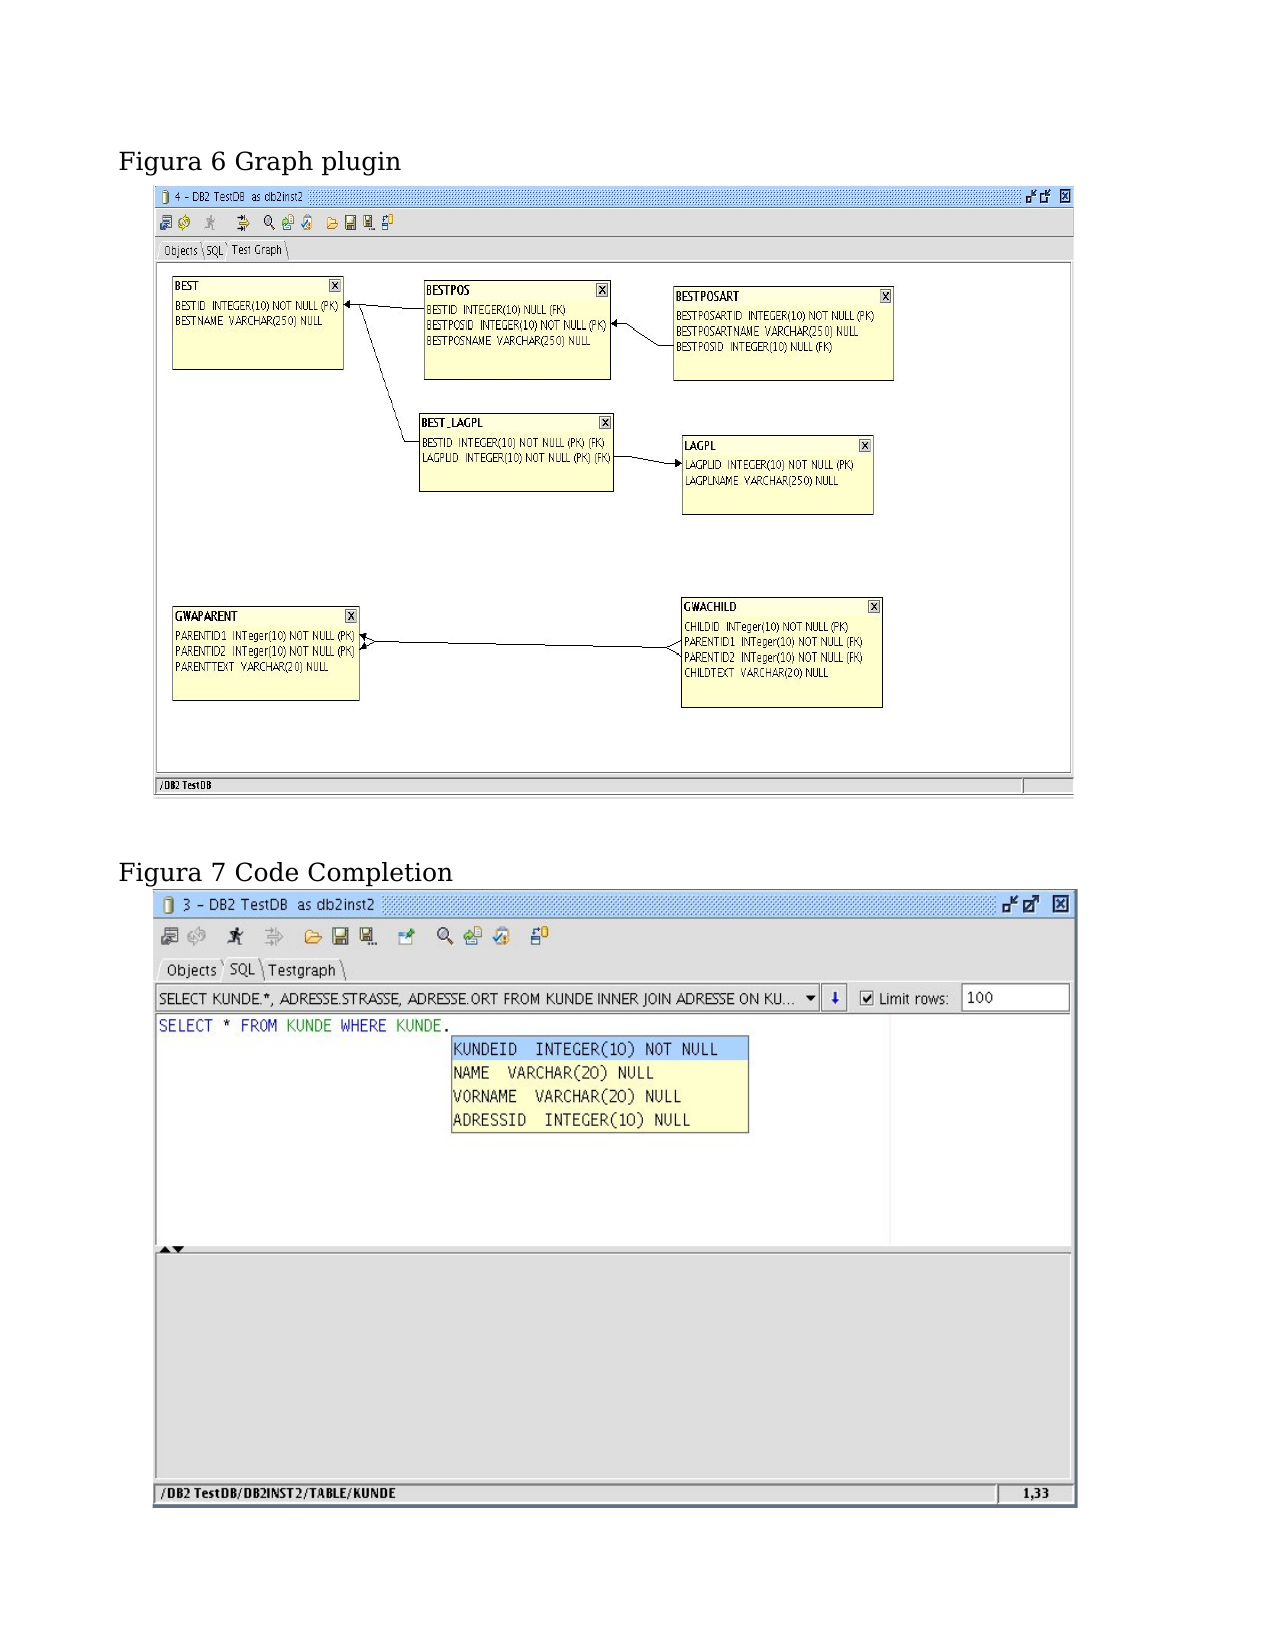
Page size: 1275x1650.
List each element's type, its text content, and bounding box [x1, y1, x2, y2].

picture [152, 889, 1078, 1508]
text Figura 7 Code Completion [118, 858, 1157, 888]
picture [153, 185, 1074, 799]
text Figura 6 Graph plugin [118, 147, 1157, 177]
